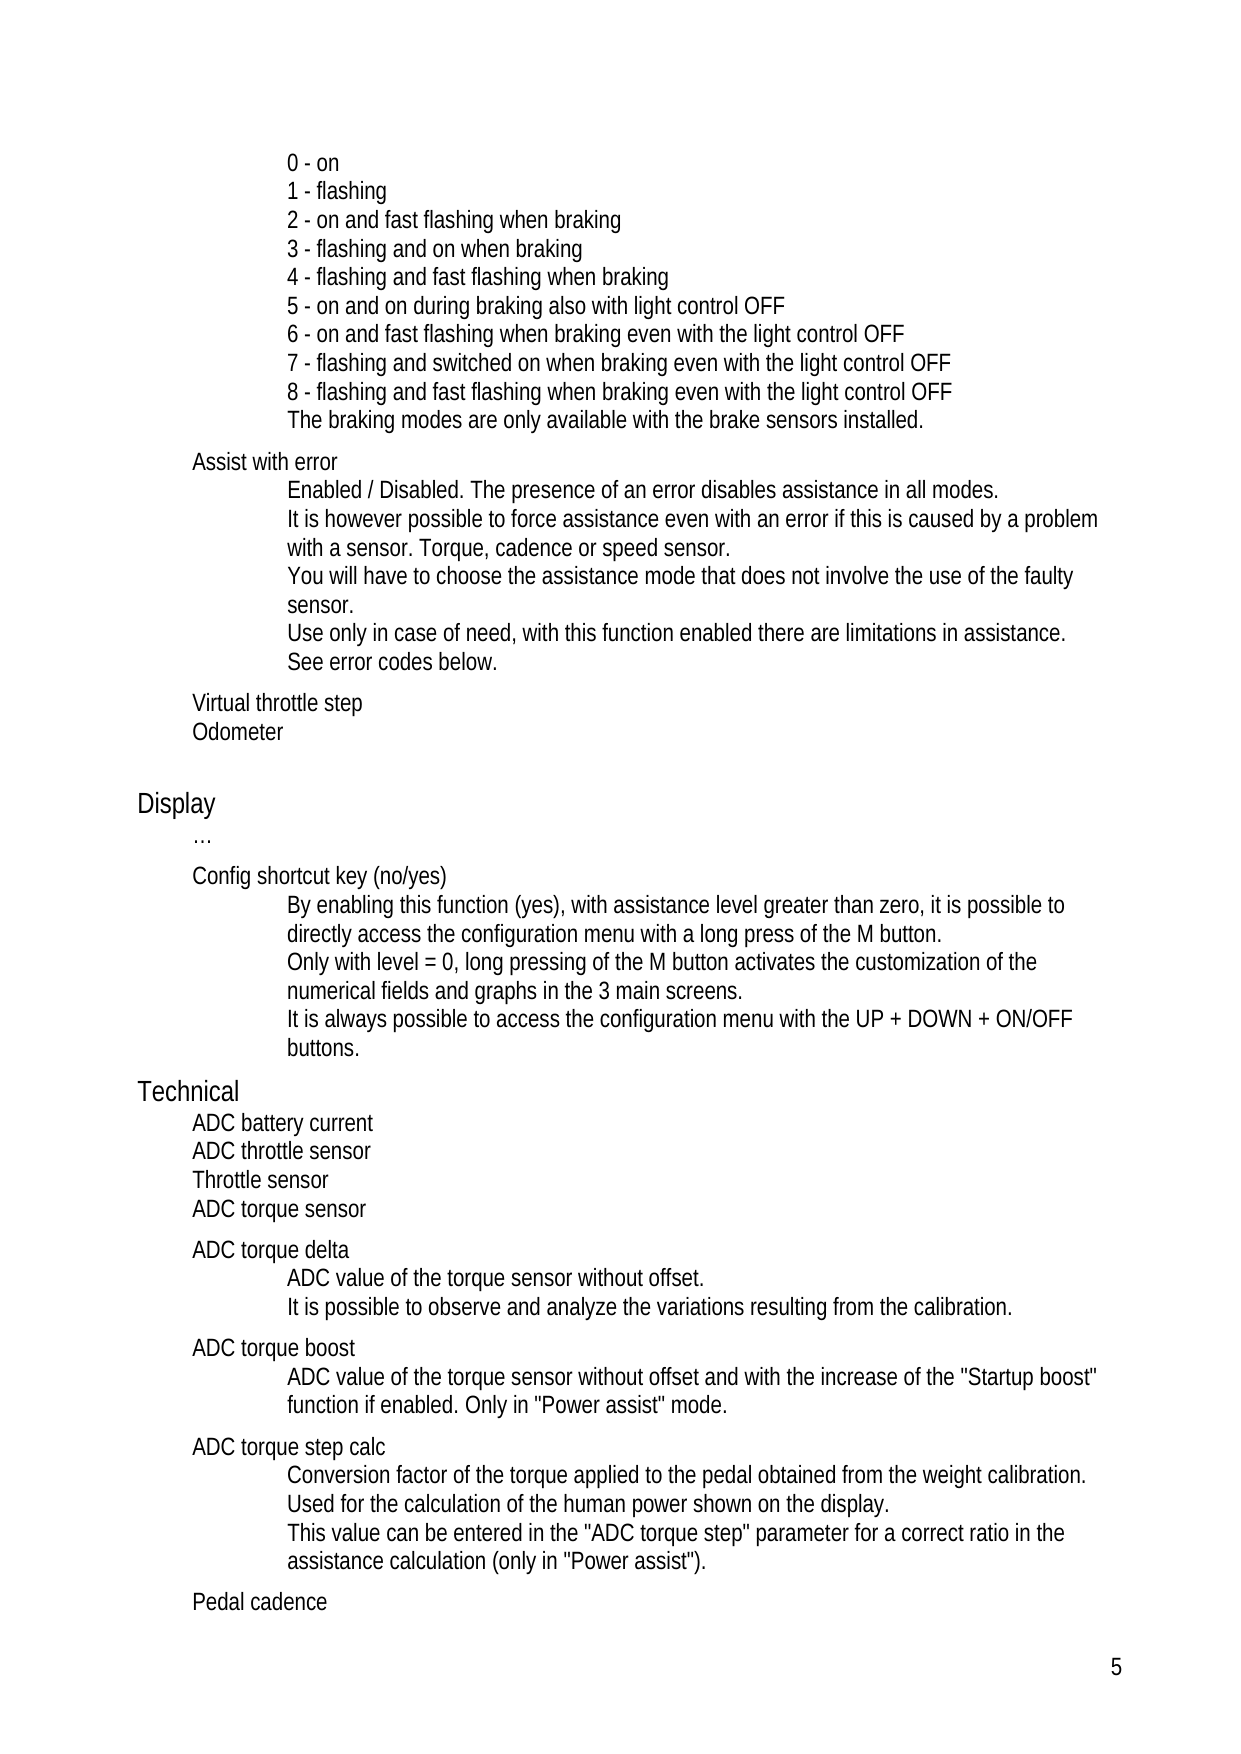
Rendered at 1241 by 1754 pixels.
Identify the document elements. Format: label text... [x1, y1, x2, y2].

text ADC torque boost [137, 1333, 1122, 1362]
text 4 - flashing and fast flashing when braking [287, 262, 1122, 291]
text ADC battery current [137, 1108, 1122, 1136]
text 2 - on and fast flashing when braking [287, 205, 1122, 233]
text It is however possible to force assistance even with an error if this is caused by a problem with a sensor. Torque, cadence or speed sensor. [287, 504, 1122, 561]
text You will have to choose the assistance mode that does not involve the use of the faulty sensor. [287, 561, 1122, 618]
text 0 - on [287, 148, 1122, 176]
text Display [137, 787, 1122, 820]
text Conversion factor of the torque applied to the pedal obtained from the weight calibration. [287, 1460, 1122, 1489]
text Assist with error [137, 447, 1122, 475]
text ADC throttle sensor [137, 1136, 1122, 1165]
text ADC torque step calc [137, 1432, 1122, 1460]
text ADC torque sensor [137, 1194, 1122, 1222]
subtitle ADC value of the torque sensor without offset and with the increase of the "Startup boost" function if enabled. Only in "Power assist" mode. [287, 1362, 1122, 1419]
text Enabled / Disabled. The presence of an error disables assistance in all modes. [287, 475, 1122, 504]
text 8 - flashing and fast flashing when braking even with the light control OFF [287, 377, 1122, 405]
text The braking modes are only available with the brake sensors installed. [287, 405, 1122, 434]
text 5 - on and on during braking also with light control OFF [287, 291, 1122, 319]
text 3 - flashing and on when braking [287, 233, 1122, 262]
text 6 - on and fast flashing when braking even with the light control OFF [287, 319, 1122, 348]
text Only with level = 0, long pressing of the M button activates the customization of the numerical fields and graphs in the 3 main screens. [287, 947, 1122, 1004]
text ADC torque delta [137, 1235, 1122, 1263]
text Technical [137, 1074, 1122, 1108]
text Used for the calculation of the human power shown on the display. [287, 1489, 1122, 1518]
text Pedal cadence [137, 1587, 1122, 1616]
text 7 - flashing and switched on when braking even with the light control OFF [287, 348, 1122, 377]
text It is always possible to access the configuration menu with the UP + DOWN + ON/OFF buttons. [287, 1004, 1122, 1062]
text By enabling this function (yes), with assistance level greater than zero, it is possible to directly access the configuration menu with a long press of the M button. [287, 890, 1122, 947]
text Odometer [137, 717, 1122, 746]
text Virtual throttle step [137, 688, 1122, 717]
text 1 - flashing [287, 176, 1122, 205]
text Config shortcut key (no/yes) [137, 861, 1122, 890]
text See error codes below. [287, 647, 1122, 676]
text It is possible to observe and analyze the variations resulting from the calibration. [287, 1292, 1122, 1321]
text … [137, 820, 1122, 849]
text Use only in case of need, with this function enabled there are limitations in assistance. [287, 618, 1122, 647]
text This value can be entered in the "ADC torque step" parameter for a correct ratio in the assistance calculation (only in "Power assist"). [287, 1518, 1122, 1575]
text Throttle sensor [137, 1165, 1122, 1194]
subtitle ADC value of the torque sensor without offset. [287, 1263, 1122, 1292]
